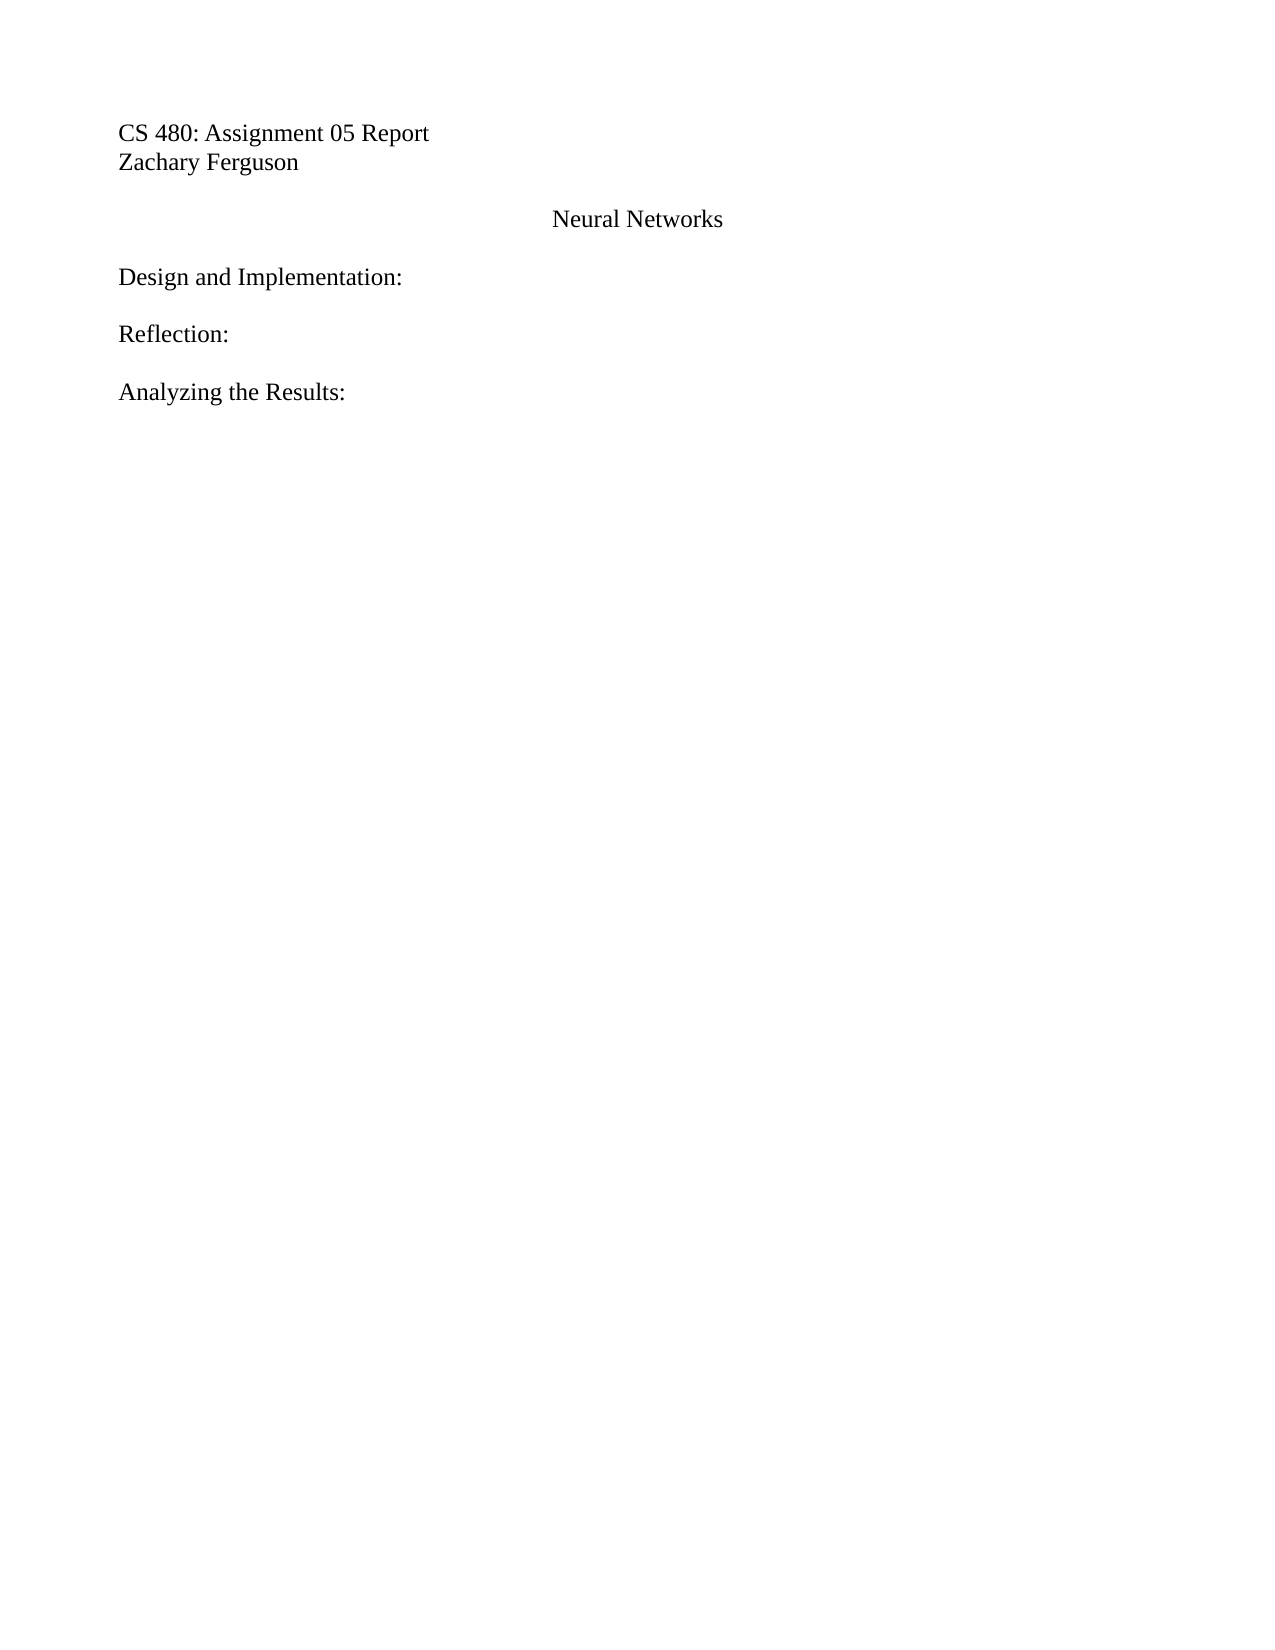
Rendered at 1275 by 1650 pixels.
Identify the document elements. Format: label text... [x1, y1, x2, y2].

text Reflection: [118, 319, 1157, 348]
text Zachary Ferguson [118, 147, 1157, 176]
text Neural Networks [118, 204, 1157, 233]
text Analyzing the Results: [118, 377, 1157, 406]
text CS 480: Assignment 05 Report [118, 118, 1157, 147]
text Design and Implementation: [118, 262, 1157, 291]
